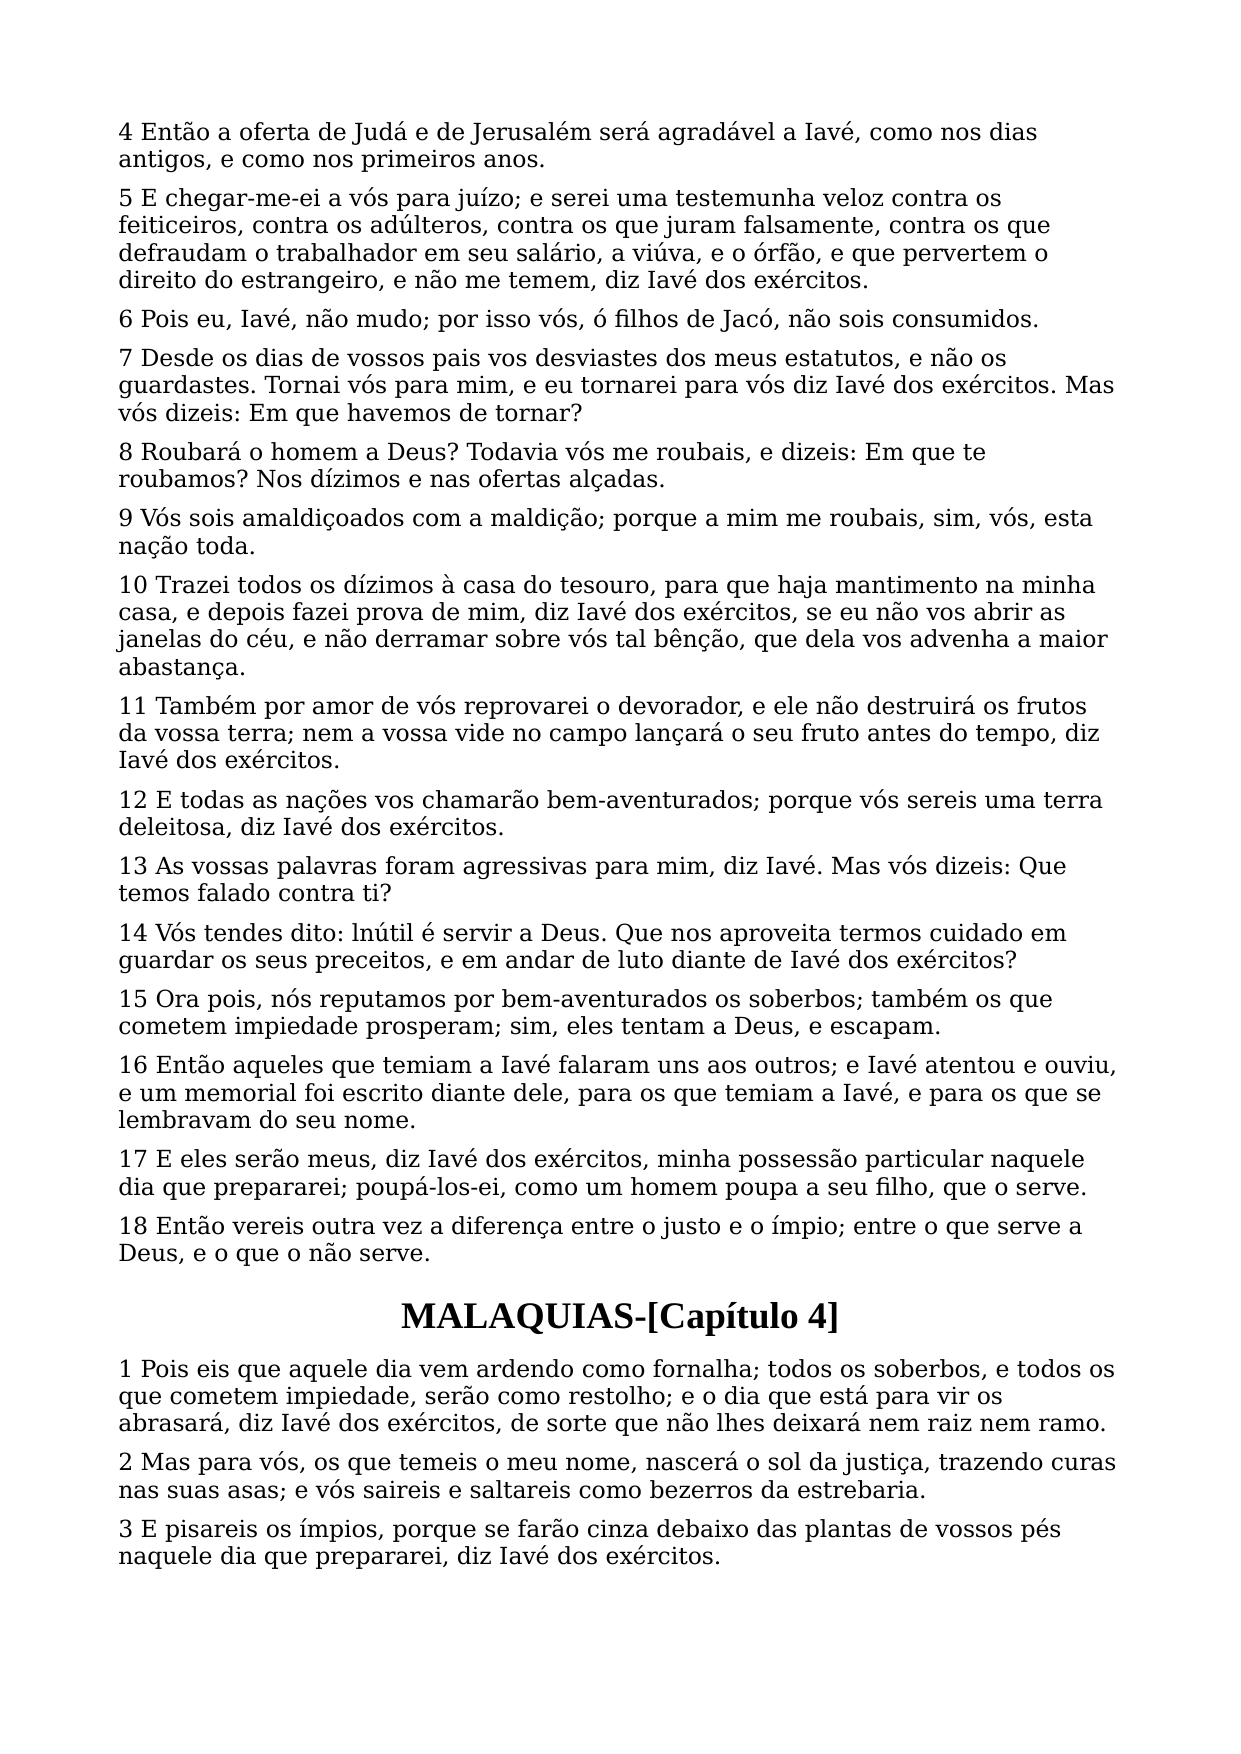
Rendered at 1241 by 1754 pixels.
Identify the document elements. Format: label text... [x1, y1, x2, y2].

text 11 Também por amor de vós reprovarei o devorador, e ele não destruirá os frutos da vossa terra; nem a vossa vide no campo lançará o seu fruto antes do tempo, diz Iavé dos exércitos. [118, 692, 1122, 774]
text 2 Mas para vós, os que temeis o meu nome, nascerá o sol da justiça, trazendo curas nas suas asas; e vós saireis e saltareis como bezerros da estrebaria. [118, 1449, 1122, 1503]
subtitle MALAQUIAS-[Capítulo 4] [118, 1294, 1122, 1337]
text 9 Vós sois amaldiçoados com a maldição; porque a mim me roubais, sim, vós, esta nação toda. [118, 505, 1122, 559]
text 5 E chegar-me-ei a vós para juízo; e serei uma testemunha veloz contra os feiticeiros, contra os adúlteros, contra os que juram falsamente, contra os que defraudam o trabalhador em seu salário, a viúva, e o órfão, e que pervertem o direito do estrangeiro, e não me temem, diz Iavé dos exércitos. [118, 184, 1122, 294]
text 6 Pois eu, Iavé, não mudo; por isso vós, ó filhos de Jacó, não sois consumidos. [118, 306, 1122, 333]
text 18 Então vereis outra vez a diferença entre o justo e o ímpio; entre o que serve a Deus, e o que o não serve. [118, 1212, 1122, 1267]
text 3 E pisareis os ímpios, porque se farão cinza debaixo das plantas de vossos pés naquele dia que prepararei, diz Iavé dos exércitos. [118, 1515, 1122, 1570]
text 17 E eles serão meus, diz Iavé dos exércitos, minha possessão particular naquele dia que prepararei; poupá-los-ei, como um homem poupa a seu filho, que o serve. [118, 1146, 1122, 1200]
text 15 Ora pois, nós reputamos por bem-aventurados os soberbos; também os que cometem impiedade prosperam; sim, eles tentam a Deus, e escapam. [118, 986, 1122, 1040]
text 10 Trazei todos os dízimos à casa do tesouro, para que haja mantimento na minha casa, e depois fazei prova de mim, diz Iavé dos exércitos, se eu não vos abrir as janelas do céu, e não derramar sobre vós tal bênção, que dela vos advenha a maior abastança. [118, 571, 1122, 681]
text 16 Então aqueles que temiam a Iavé falaram uns aos outros; e Iavé atentou e ouviu, e um memorial foi escrito diante dele, para os que temiam a Iavé, e para os que se lembravam do seu nome. [118, 1052, 1122, 1134]
text 13 As vossas palavras foram agressivas para mim, diz Iavé. Mas vós dizeis: Que temos falado contra ti? [118, 853, 1122, 907]
text 8 Roubará o homem a Deus? Todavia vós me roubais, e dizeis: Em que te roubamos? Nos dízimos e nas ofertas alçadas. [118, 438, 1122, 493]
text 7 Desde os dias de vossos pais vos desviastes dos meus estatutos, e não os guardastes. Tornai vós para mim, e eu tornarei para vós diz Iavé dos exércitos. Mas vós dizeis: Em que havemos de tornar? [118, 345, 1122, 427]
text 4 Então a oferta de Judá e de Jerusalém será agradável a Iavé, como nos dias antigos, e como nos primeiros anos. [118, 118, 1122, 173]
text 1 Pois eis que aquele dia vem ardendo como fornalha; todos os soberbos, e todos os que cometem impiedade, serão como restolho; e o dia que está para vir os abrasará, diz Iavé dos exércitos, de sorte que não lhes deixará nem raiz nem ramo. [118, 1355, 1122, 1437]
text 12 E todas as nações vos chamarão bem-aventurados; porque vós sereis uma terra deleitosa, diz Iavé dos exércitos. [118, 786, 1122, 841]
text 14 Vós tendes dito: lnútil é servir a Deus. Que nos aproveita termos cuidado em guardar os seus preceitos, e em andar de luto diante de Iavé dos exércitos? [118, 919, 1122, 974]
